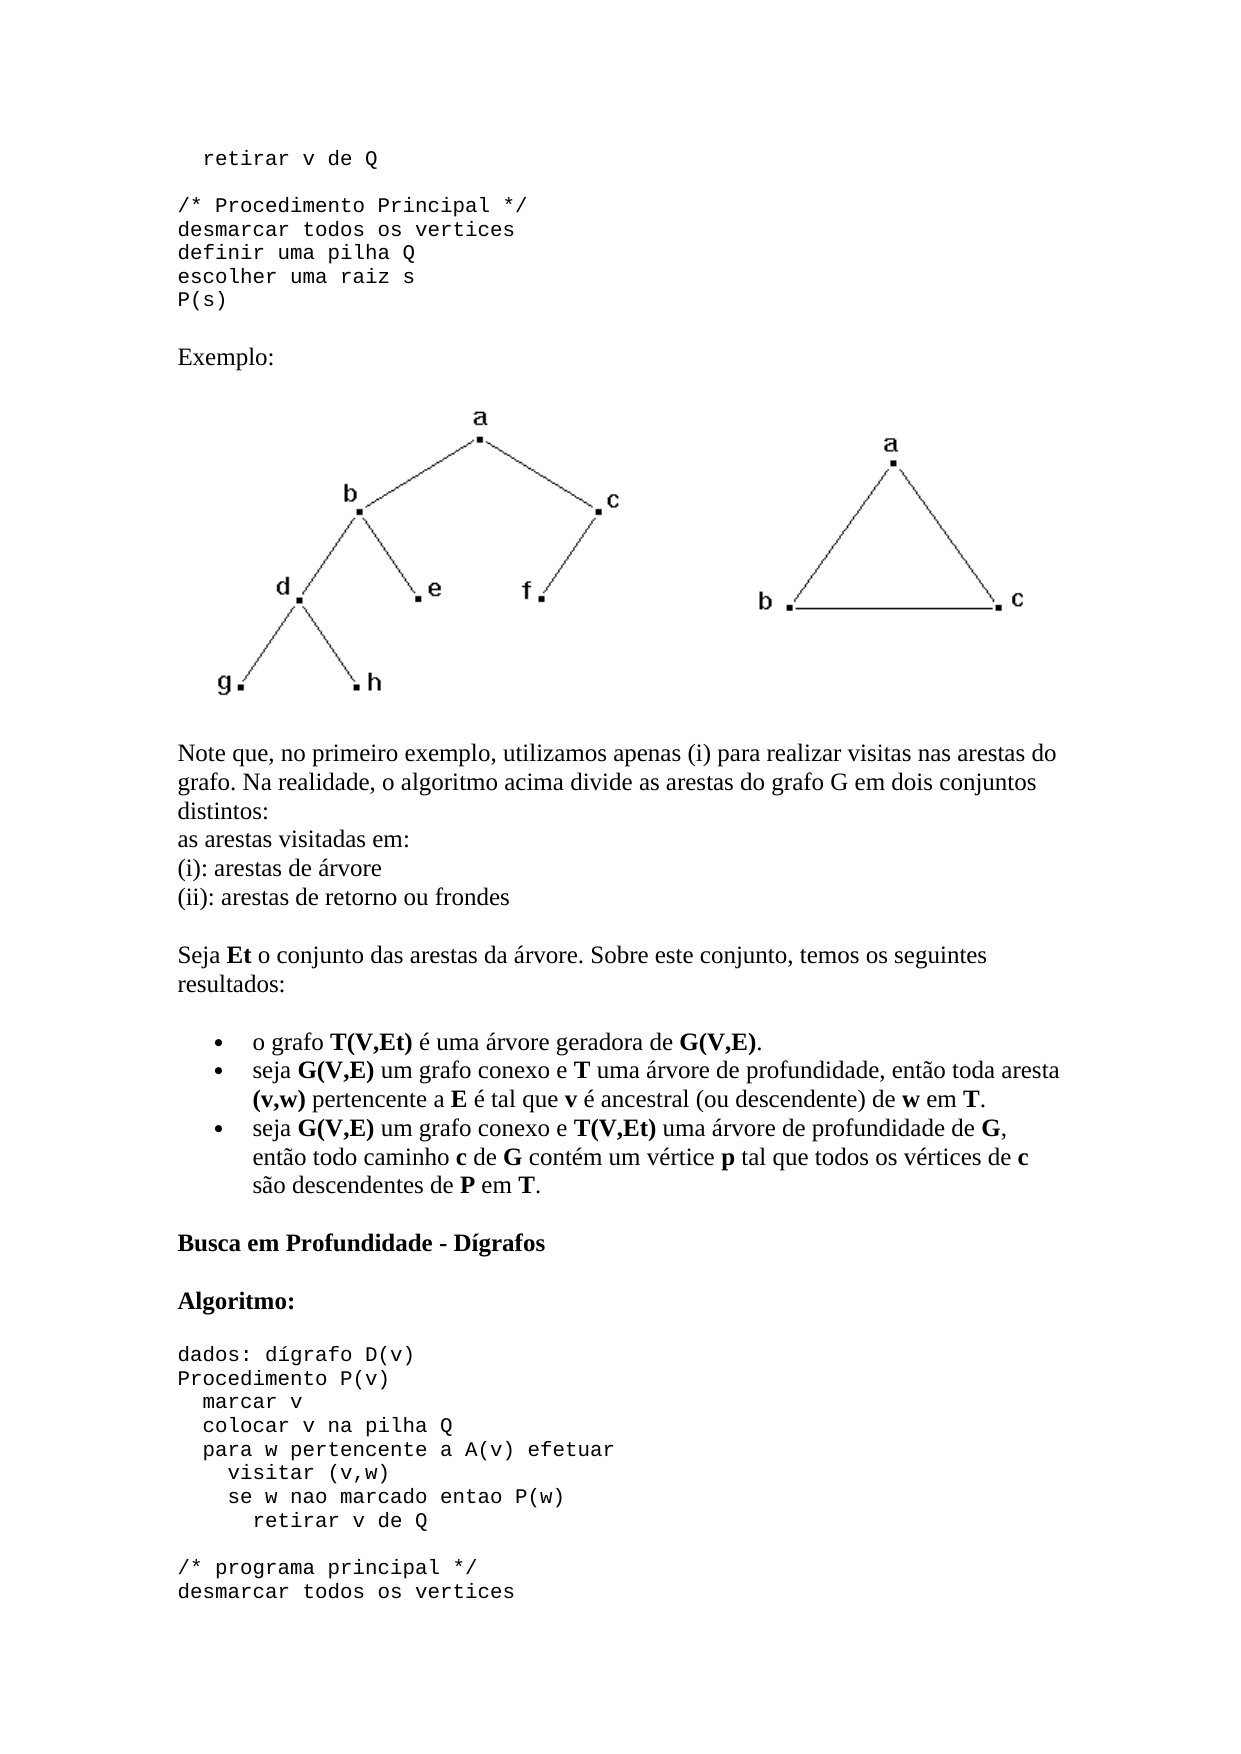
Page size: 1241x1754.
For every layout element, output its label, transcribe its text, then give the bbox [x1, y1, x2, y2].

text definir uma pilha Q [177, 242, 1063, 266]
text retirar v de Q [177, 1510, 1063, 1533]
list o grafo T(V,Et) é uma árvore geradora de G(V,E). [215, 1027, 1063, 1055]
text Busca em Profundidade - Dígrafos [177, 1228, 1063, 1257]
picture [208, 409, 1032, 701]
text desmarcar todos os vertices [177, 1581, 1063, 1604]
text escolher uma raiz s [177, 266, 1063, 289]
text colocar v na pilha Q [177, 1415, 1063, 1439]
text /* Procedimento Principal */ [177, 195, 1063, 218]
text retirar v de Q [177, 148, 1063, 171]
text se w nao marcado entao P(w) [177, 1486, 1063, 1510]
text Procedimento P(v) [177, 1368, 1063, 1391]
text /* programa principal */ [177, 1557, 1063, 1581]
text marcar v [177, 1391, 1063, 1415]
list seja G(V,E) um grafo conexo e T(V,Et) uma árvore de profundidade de G, então todo caminho c de G contém um vértice p tal que todos os vértices de c são descendentes de P em T. [215, 1113, 1063, 1199]
text visitar (v,w) [177, 1462, 1063, 1486]
text P(s) [177, 289, 1063, 313]
text Seja Et o conjunto das arestas da árvore. Sobre este conjunto, temos os seguintes resultados: [177, 940, 1063, 997]
text Exemplo: [177, 342, 1063, 371]
text para w pertencente a A(v) efetuar [177, 1439, 1063, 1462]
text Algoritmo: [177, 1286, 1063, 1315]
list seja G(V,E) um grafo conexo e T uma árvore de profundidade, então toda aresta (v,w) pertencente a E é tal que v é ancestral (ou descendente) de w em T. [215, 1055, 1063, 1113]
text desmarcar todos os vertices [177, 218, 1063, 242]
text dados: dígrafo D(v) [177, 1344, 1063, 1368]
text Note que, no primeiro exemplo, utilizamos apenas (i) para realizar visitas nas arestas do grafo. Na realidade, o algoritmo acima divide as arestas do grafo G em dois conjuntos distintos: as arestas visitadas em: (i): arestas de árvore (ii): arestas de retorno ou frondes [177, 709, 1063, 911]
